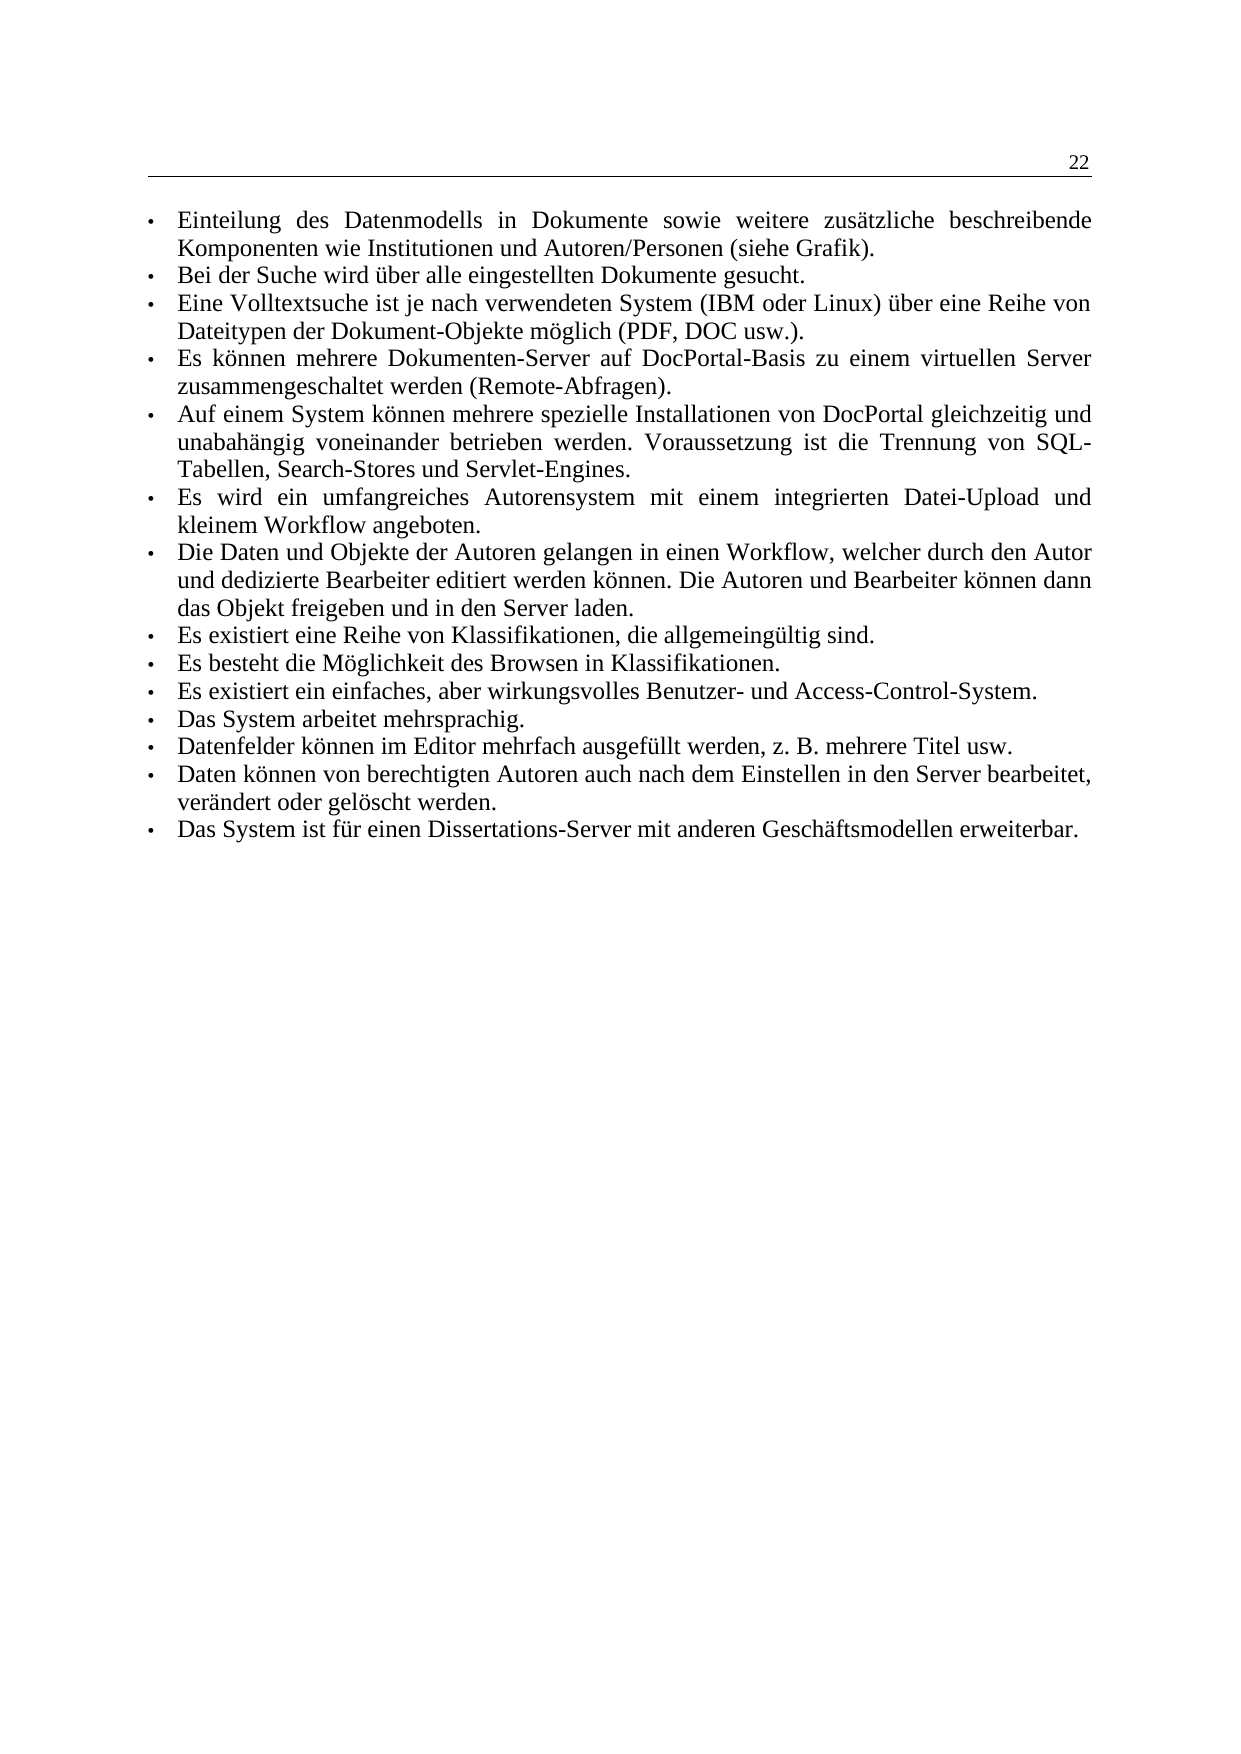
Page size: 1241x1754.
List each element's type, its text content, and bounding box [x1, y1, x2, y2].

list Auf einem System können mehrere spezielle Installationen von DocPortal gleichzeitig und unabahängig voneinander betrieben werden. Voraussetzung ist die Trennung von SQL-Tabellen, Search-Stores und Servlet-Engines. [148, 400, 1092, 483]
list Das System arbeitet mehrsprachig. [148, 705, 1092, 732]
list Das System ist für einen Dissertations-Server mit anderen Geschäftsmodellen erweiterbar. [148, 816, 1092, 843]
list Eine Volltextsuche ist je nach verwendeten System (IBM oder Linux) über eine Reihe von Dateitypen der Dokument-Objekte möglich (PDF, DOC usw.). [148, 289, 1092, 344]
list Es wird ein umfangreiches Autorensystem mit einem integrierten Datei-Upload und kleinem Workflow angeboten. [148, 483, 1092, 538]
list Es existiert eine Reihe von Klassifikationen, die allgemeingültig sind. [148, 622, 1092, 649]
list Datenfelder können im Editor mehrfach ausgefüllt werden, z. B. mehrere Titel usw. [148, 732, 1092, 760]
list Einteilung des Datenmodells in Dokumente sowie weitere zusätzliche beschreibende Komponenten wie Institutionen und Autoren/Personen (siehe Grafik). [148, 206, 1092, 261]
list Daten können von berechtigten Autoren auch nach dem Einstellen in den Server bearbeitet, verändert oder gelöscht werden. [148, 760, 1092, 816]
list Es können mehrere Dokumenten-Server auf DocPortal-Basis zu einem virtuellen Server zusammengeschaltet werden (Remote-Abfragen). [148, 344, 1092, 400]
list Bei der Suche wird über alle eingestellten Dokumente gesucht. [148, 261, 1092, 289]
list Es existiert ein einfaches, aber wirkungsvolles Benutzer- und Access-Control-System. [148, 677, 1092, 705]
list Die Daten und Objekte der Autoren gelangen in einen Workflow, welcher durch den Autor und dedizierte Bearbeiter editiert werden können. Die Autoren und Bearbeiter können dann das Objekt freigeben und in den Server laden. [148, 538, 1092, 622]
list Es besteht die Möglichkeit des Browsen in Klassifikationen. [148, 649, 1092, 677]
